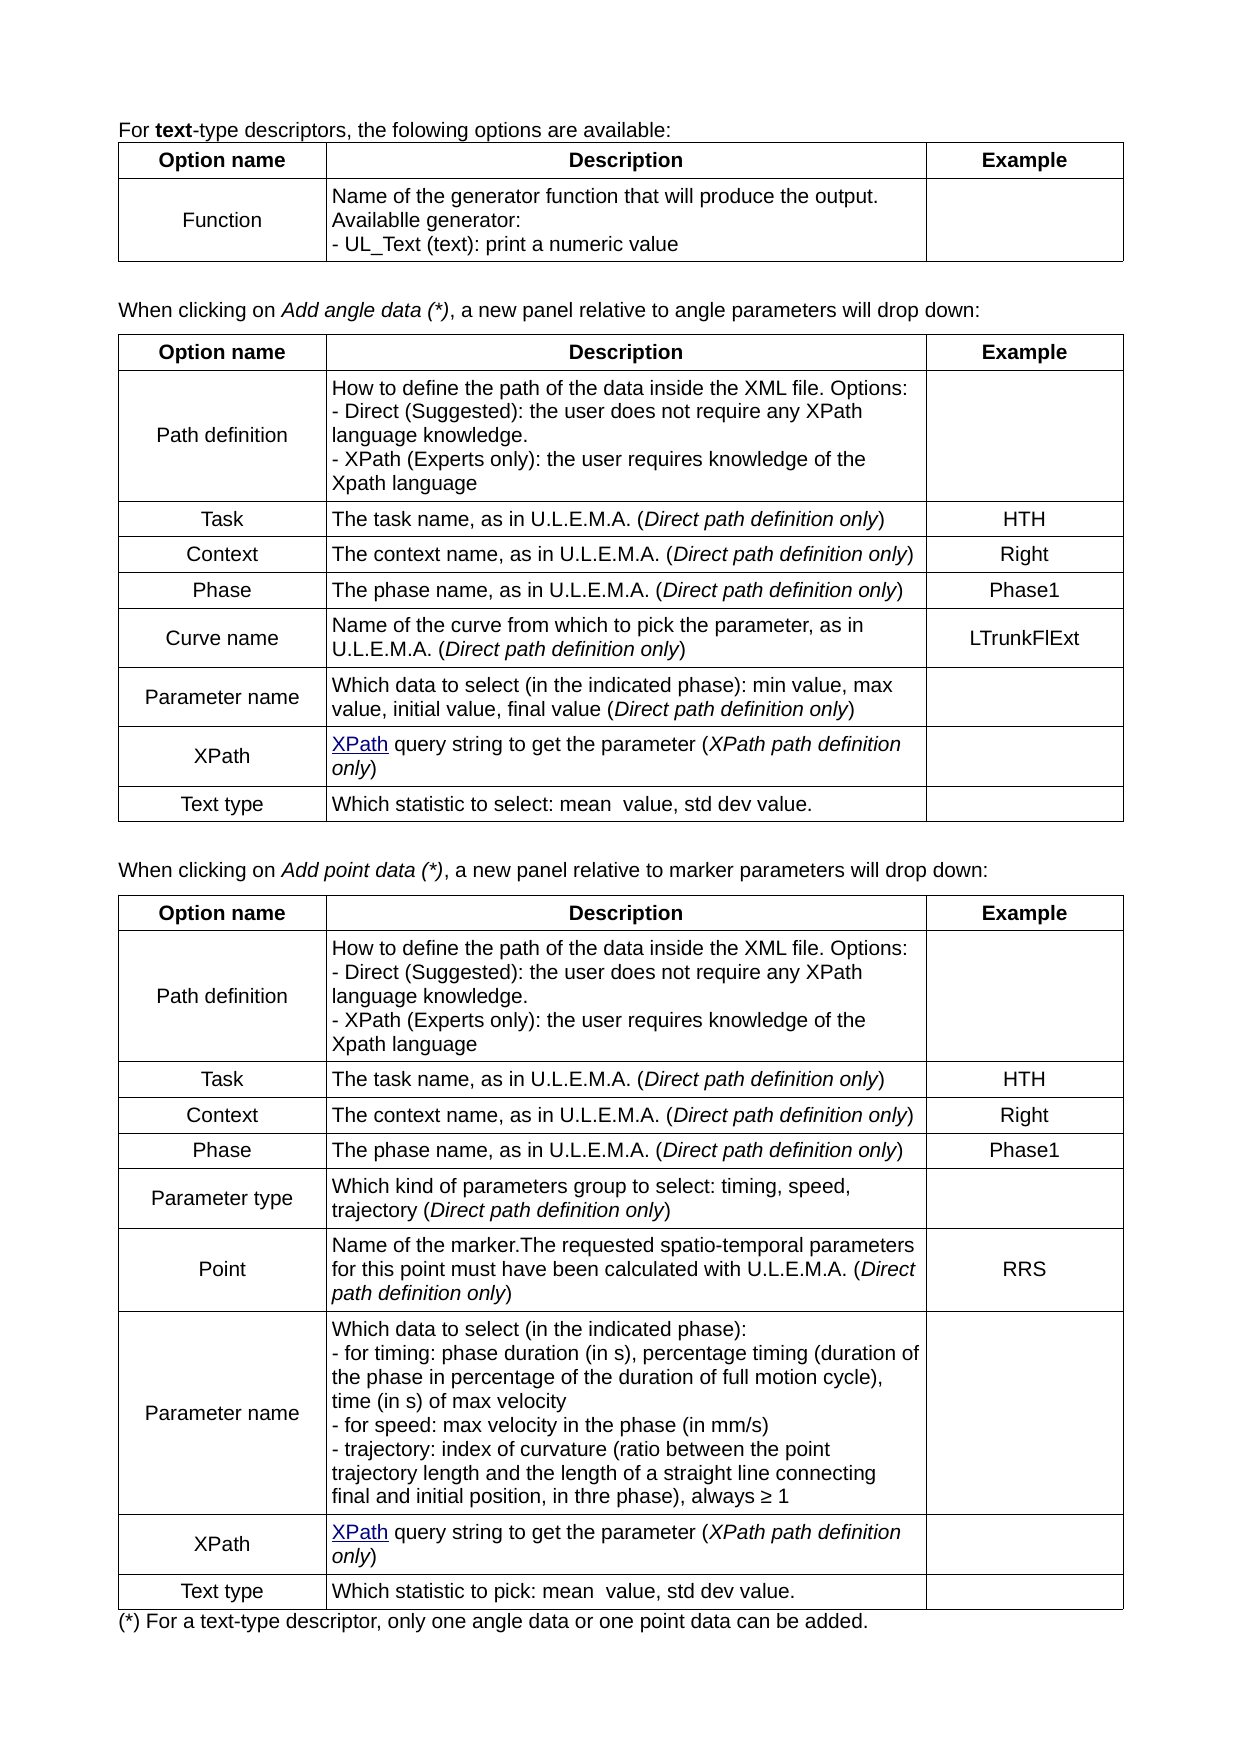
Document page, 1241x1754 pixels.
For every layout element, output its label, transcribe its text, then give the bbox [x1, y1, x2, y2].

table_cell Parameter name [119, 668, 326, 726]
table_cell Parameter type [119, 1169, 326, 1227]
table_cell Text type [119, 787, 326, 821]
table_cell HTH [927, 502, 1123, 536]
table_cell Which statistic to select: mean value, std dev value. [327, 787, 926, 821]
table_cell The task name, as in U.L.E.M.A. (Direct path definition only) [327, 502, 926, 536]
table_cell Context [119, 537, 326, 572]
table_cell [927, 179, 1123, 261]
table_cell [927, 931, 1123, 1061]
table_cell How to define the path of the data inside the XML file. Options: - Direct (Suggested): the user does not require any XPath language knowledge. - XPath (Experts only): the user requires knowledge of the Xpath language [327, 371, 926, 501]
table_cell Right [927, 1098, 1123, 1132]
table_cell RRS [927, 1229, 1123, 1311]
text When clicking on Add angle data (*), a new panel relative to angle parameters will drop down: [118, 298, 1122, 322]
table_cell [927, 371, 1123, 501]
table_cell [927, 727, 1123, 786]
table_cell [927, 787, 1123, 821]
text (*) For a text-type descriptor, only one angle data or one point data can be added. [118, 1610, 1122, 1633]
table_cell Which kind of parameters group to select: timing, speed, trajectory (Direct path definition only) [327, 1169, 926, 1227]
table_cell Text type [119, 1575, 326, 1609]
table_cell [927, 1515, 1123, 1573]
table_header Example [927, 896, 1123, 930]
table_cell Name of the generator function that will produce the output. Availablle generator: - UL_Text (text): print a numeric value [327, 179, 926, 261]
text When clicking on Add point data (*), a new panel relative to marker parameters will drop down: [118, 858, 1122, 882]
table_header Option name [119, 335, 326, 369]
table_cell The task name, as in U.L.E.M.A. (Direct path definition only) [327, 1062, 926, 1097]
table_header Option name [119, 896, 326, 930]
table_cell Which data to select (in the indicated phase): min value, max value, initial value, final value (Direct path definition only) [327, 668, 926, 726]
table_header Example [927, 335, 1123, 369]
table_cell [927, 1575, 1123, 1609]
table_cell XPath [119, 727, 326, 786]
table_cell Point [119, 1229, 326, 1311]
table_cell XPath [119, 1515, 326, 1573]
table_cell [927, 668, 1123, 726]
table_header Description [327, 143, 926, 178]
table_header Option name [119, 143, 326, 178]
table_cell Task [119, 1062, 326, 1097]
table_cell Parameter name [119, 1312, 326, 1514]
table_cell The phase name, as in U.L.E.M.A. (Direct path definition only) [327, 1134, 926, 1168]
table_cell Curve name [119, 609, 326, 667]
table_cell Phase1 [927, 1134, 1123, 1168]
table_cell How to define the path of the data inside the XML file. Options: - Direct (Suggested): the user does not require any XPath language knowledge. - XPath (Experts only): the user requires knowledge of the Xpath language [327, 931, 926, 1061]
table_cell Name of the curve from which to pick the parameter, as in U.L.E.M.A. (Direct path definition only) [327, 609, 926, 667]
table_cell XPath query string to get the parameter (XPath path definition only) [327, 1515, 926, 1573]
table_cell Phase [119, 1134, 326, 1168]
table_header Description [327, 896, 926, 930]
table_cell [927, 1169, 1123, 1227]
table_cell Path definition [119, 931, 326, 1061]
table_cell Phase [119, 573, 326, 607]
table_header Description [327, 335, 926, 369]
table_cell Which statistic to pick: mean value, std dev value. [327, 1575, 926, 1609]
table_cell Path definition [119, 371, 326, 501]
table_cell HTH [927, 1062, 1123, 1097]
table_header Example [927, 143, 1123, 178]
table_cell Name of the marker.The requested spatio-temporal parameters for this point must have been calculated with U.L.E.M.A. (Direct path definition only) [327, 1229, 926, 1311]
table_cell The context name, as in U.L.E.M.A. (Direct path definition only) [327, 1098, 926, 1132]
table_cell The context name, as in U.L.E.M.A. (Direct path definition only) [327, 537, 926, 572]
table_cell Which data to select (in the indicated phase): - for timing: phase duration (in s), percentage timing (duration of the phase in percentage of the duration of full motion cycle), time (in s) of max velocity - for speed: max velocity in the phase (in mm/s) - trajectory: index of curvature (ratio between the point trajectory length and the length of a straight line connecting final and initial position, in thre phase), always ≥ 1 [327, 1312, 926, 1514]
table_cell The phase name, as in U.L.E.M.A. (Direct path definition only) [327, 573, 926, 607]
table_cell LTrunkFlExt [927, 609, 1123, 667]
table_cell Task [119, 502, 326, 536]
table_cell Phase1 [927, 573, 1123, 607]
table_cell Right [927, 537, 1123, 572]
table_cell XPath query string to get the parameter (XPath path definition only) [327, 727, 926, 786]
table_cell Function [119, 179, 326, 261]
table_cell [927, 1312, 1123, 1514]
table_cell Context [119, 1098, 326, 1132]
text For text-type descriptors, the folowing options are available: [118, 118, 1122, 142]
